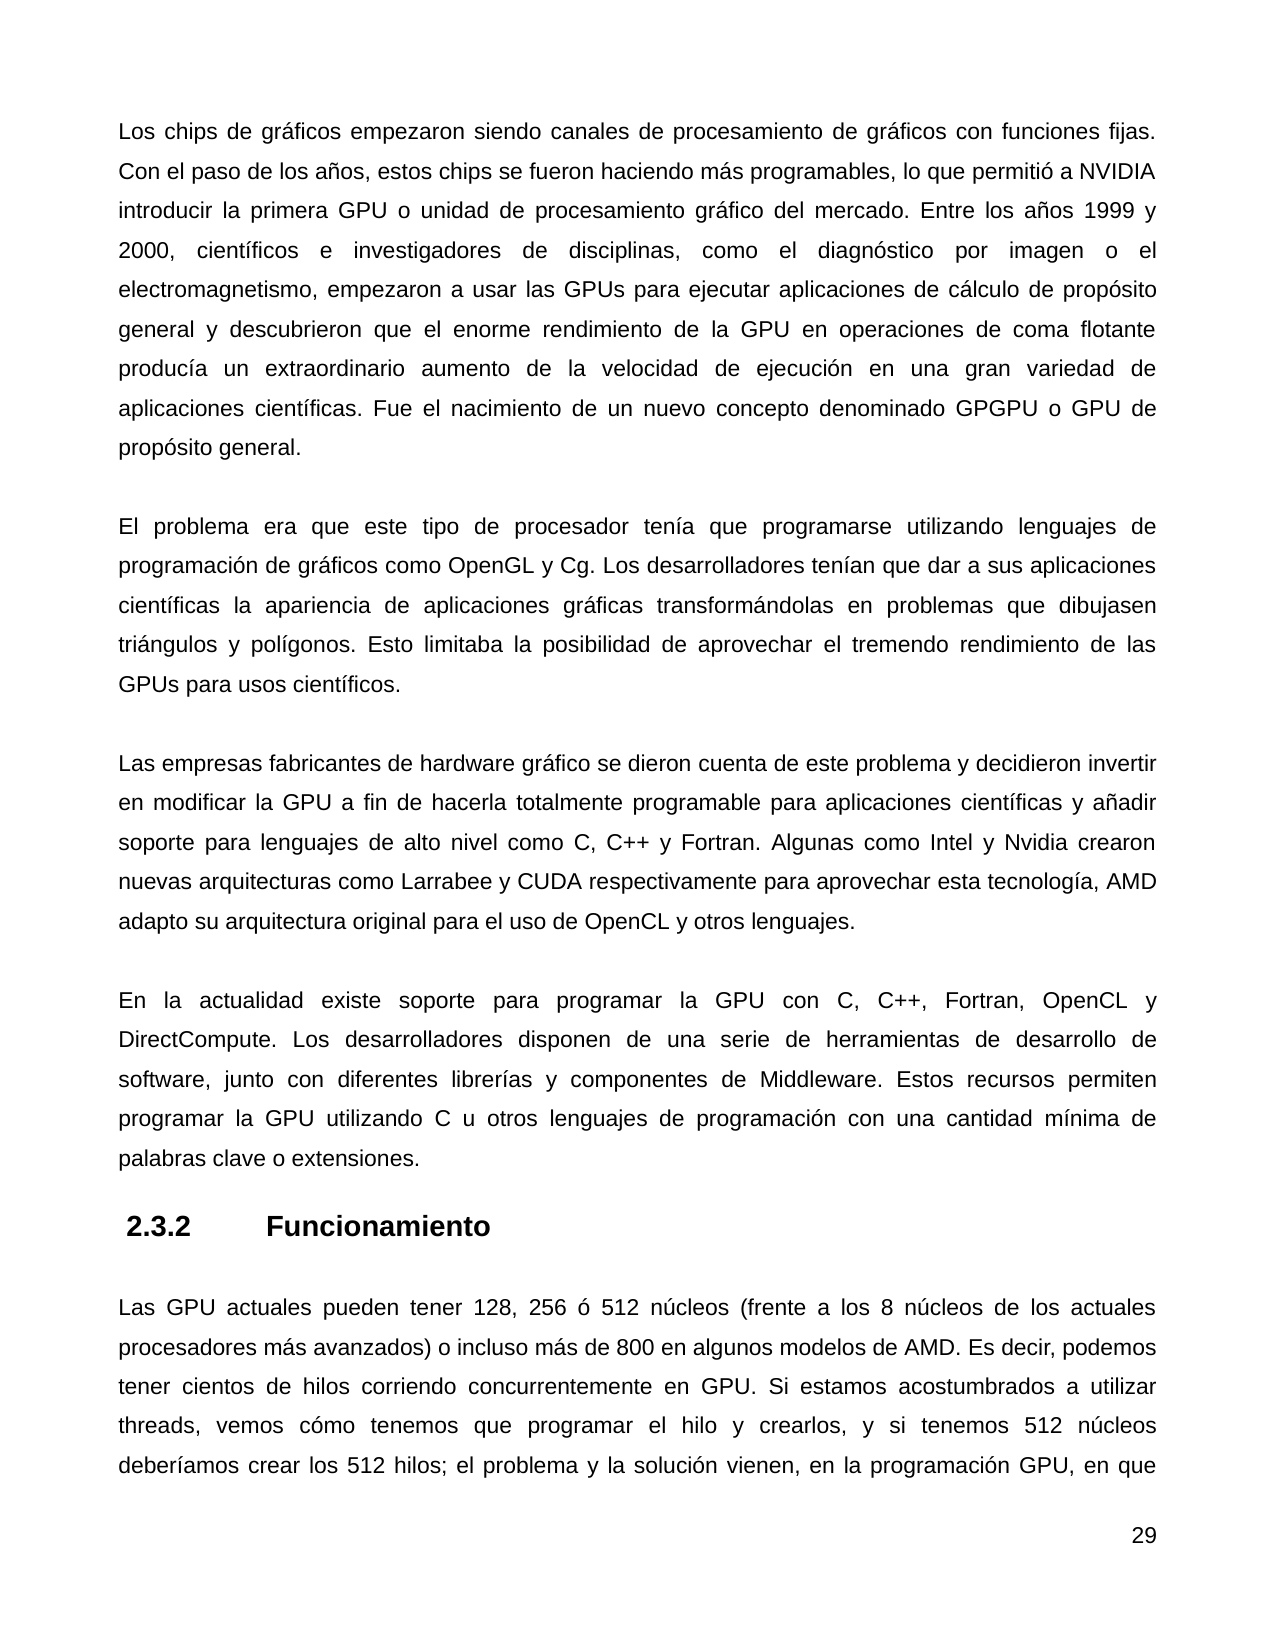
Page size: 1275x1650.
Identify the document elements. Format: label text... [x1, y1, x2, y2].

text El problema era que este tipo de procesador tenía que programarse utilizando lenguajes de programación de gráficos como OpenGL y Cg. Los desarrolladores tenían que dar a sus aplicaciones científicas la apariencia de aplicaciones gráficas transformándolas en problemas que dibujasen triángulos y polígonos. Esto limitaba la posibilidad de aprovechar el tremendo rendimiento de las GPUs para usos científicos. [118, 473, 1157, 697]
text Las GPU actuales pueden tener 128, 256 ó 512 núcleos (frente a los 8 núcleos de los actuales procesadores más avanzados) o incluso más de 800 en algunos modelos de AMD. Es decir, podemos tener cientos de hilos corriendo concurrentemente en GPU. Si estamos acostumbrados a utilizar threads, vemos cómo tenemos que programar el hilo y crearlos, y si tenemos 512 núcleos deberíamos crear los 512 hilos; el problema y la solución vienen, en la programación GPU, en que [118, 1294, 1157, 1478]
text En la actualidad existe soporte para programar la GPU con C, C++, Fortran, OpenCL y DirectCompute. Los desarrolladores disponen de una serie de herramientas de desarrollo de software, junto con diferentes librerías y componentes de Middleware. Estos recursos permiten programar la GPU utilizando C u otros lenguajes de programación con una cantidad mínima de palabras clave o extensiones. [118, 987, 1157, 1171]
subtitle Funcionamiento [118, 1209, 1157, 1243]
text Los chips de gráficos empezaron siendo canales de procesamiento de gráficos con funciones fijas. Con el paso de los años, estos chips se fueron haciendo más programables, lo que permitió a NVIDIA introducir la primera GPU o unidad de procesamiento gráfico del mercado. Entre los años 1999 y 2000, científicos e investigadores de disciplinas, como el diagnóstico por imagen o el electromagnetismo, empezaron a usar las GPUs para ejecutar aplicaciones de cálculo de propósito general y descubrieron que el enorme rendimiento de la GPU en operaciones de coma flotante producía un extraordinario aumento de la velocidad de ejecución en una gran variedad de aplicaciones científicas. Fue el nacimiento de un nuevo concepto denominado GPGPU o GPU de propósito general. [118, 118, 1157, 460]
text Las empresas fabricantes de hardware gráfico se dieron cuenta de este problema y decidieron invertir en modificar la GPU a fin de hacerla totalmente programable para aplicaciones científicas y añadir soporte para lenguajes de alto nivel como C, C++ y Fortran. Algunas como Intel y Nvidia crearon nuevas arquitecturas como Larrabee y CUDA respectivamente para aprovechar esta tecnología, AMD adapto su arquitectura original para el uso de OpenCL y otros lenguajes. [118, 710, 1157, 934]
